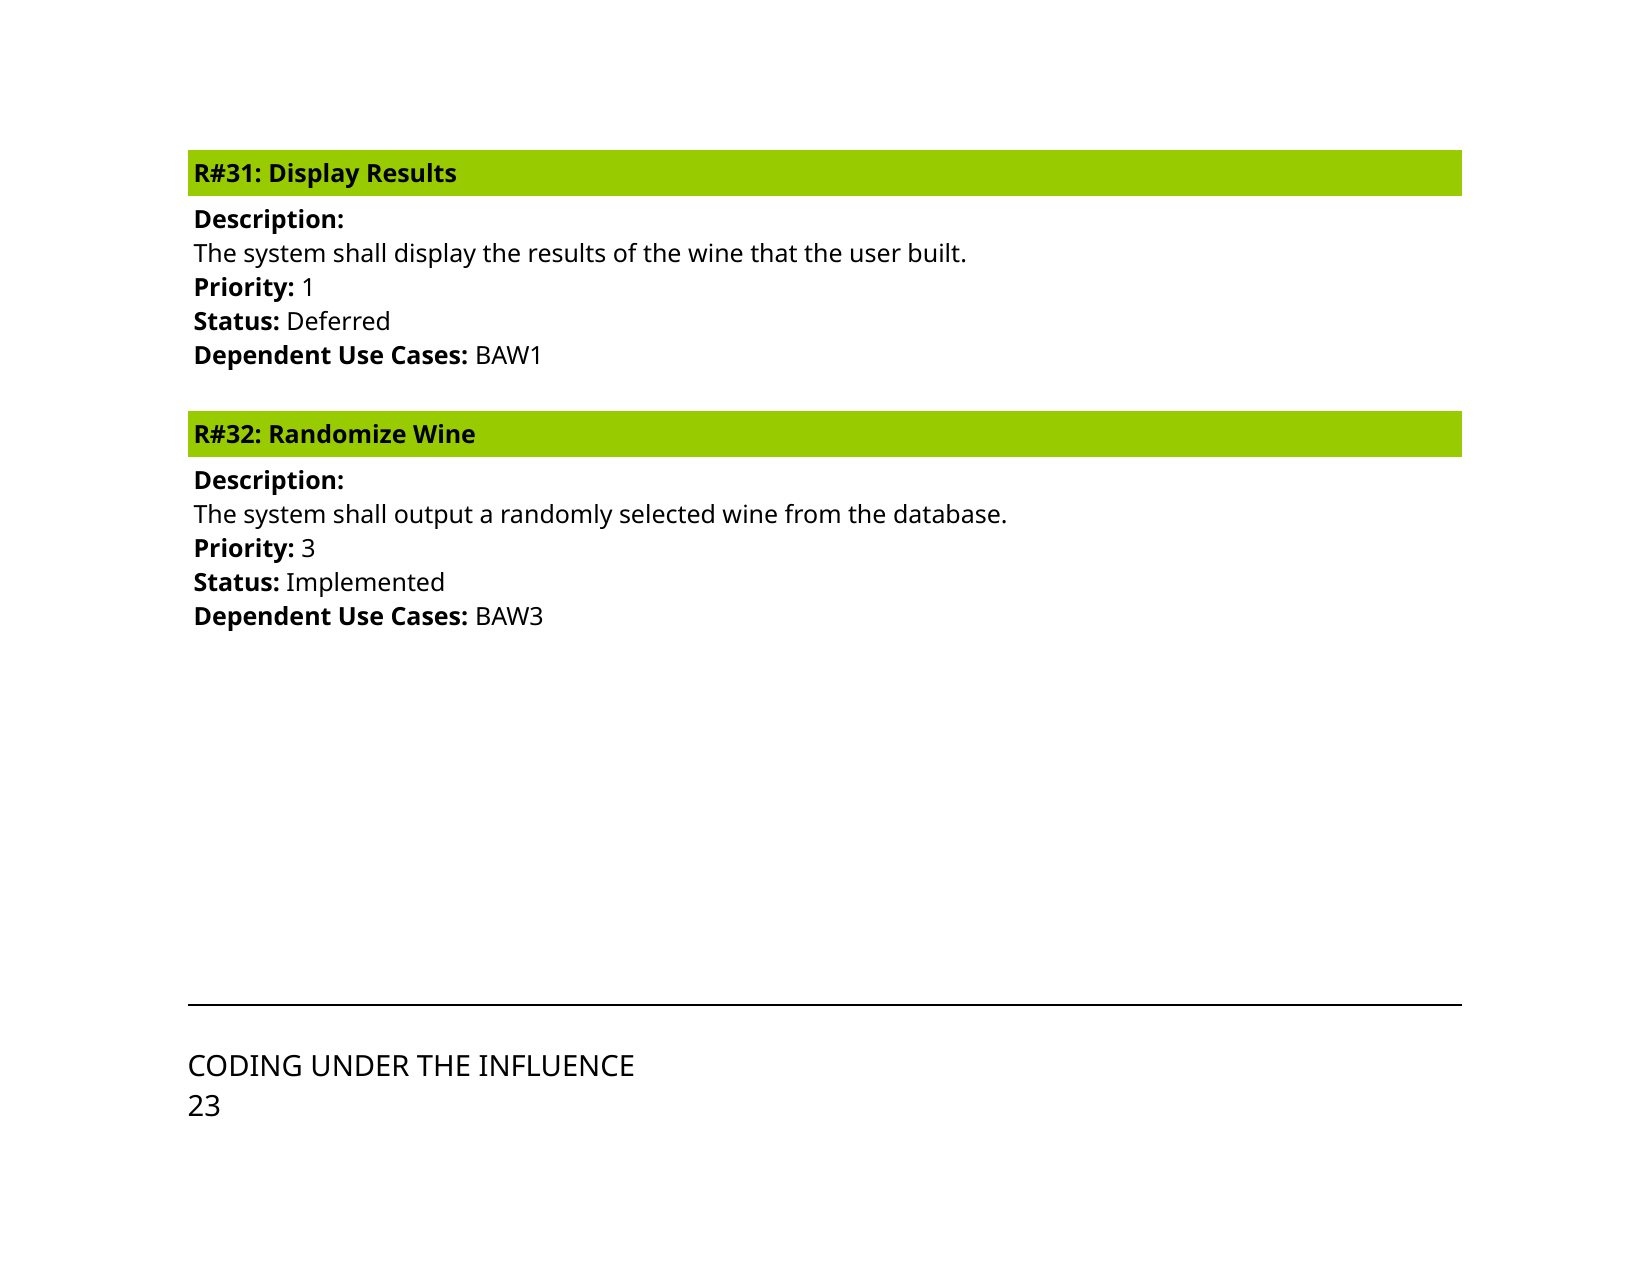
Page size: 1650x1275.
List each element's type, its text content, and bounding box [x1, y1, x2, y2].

table_cell Description: The system shall output a randomly selected wine from the database. Priority: 3 Status: Implemented Dependent Use Cases: BAW3 [188, 457, 1462, 639]
table_header R#32: Randomize Wine [188, 411, 1462, 457]
table_header R#31: Display Results [188, 150, 1462, 196]
table_cell Description: The system shall display the results of the wine that the user built. Priority: 1 Status: Deferred Dependent Use Cases: BAW1 [188, 196, 1462, 377]
